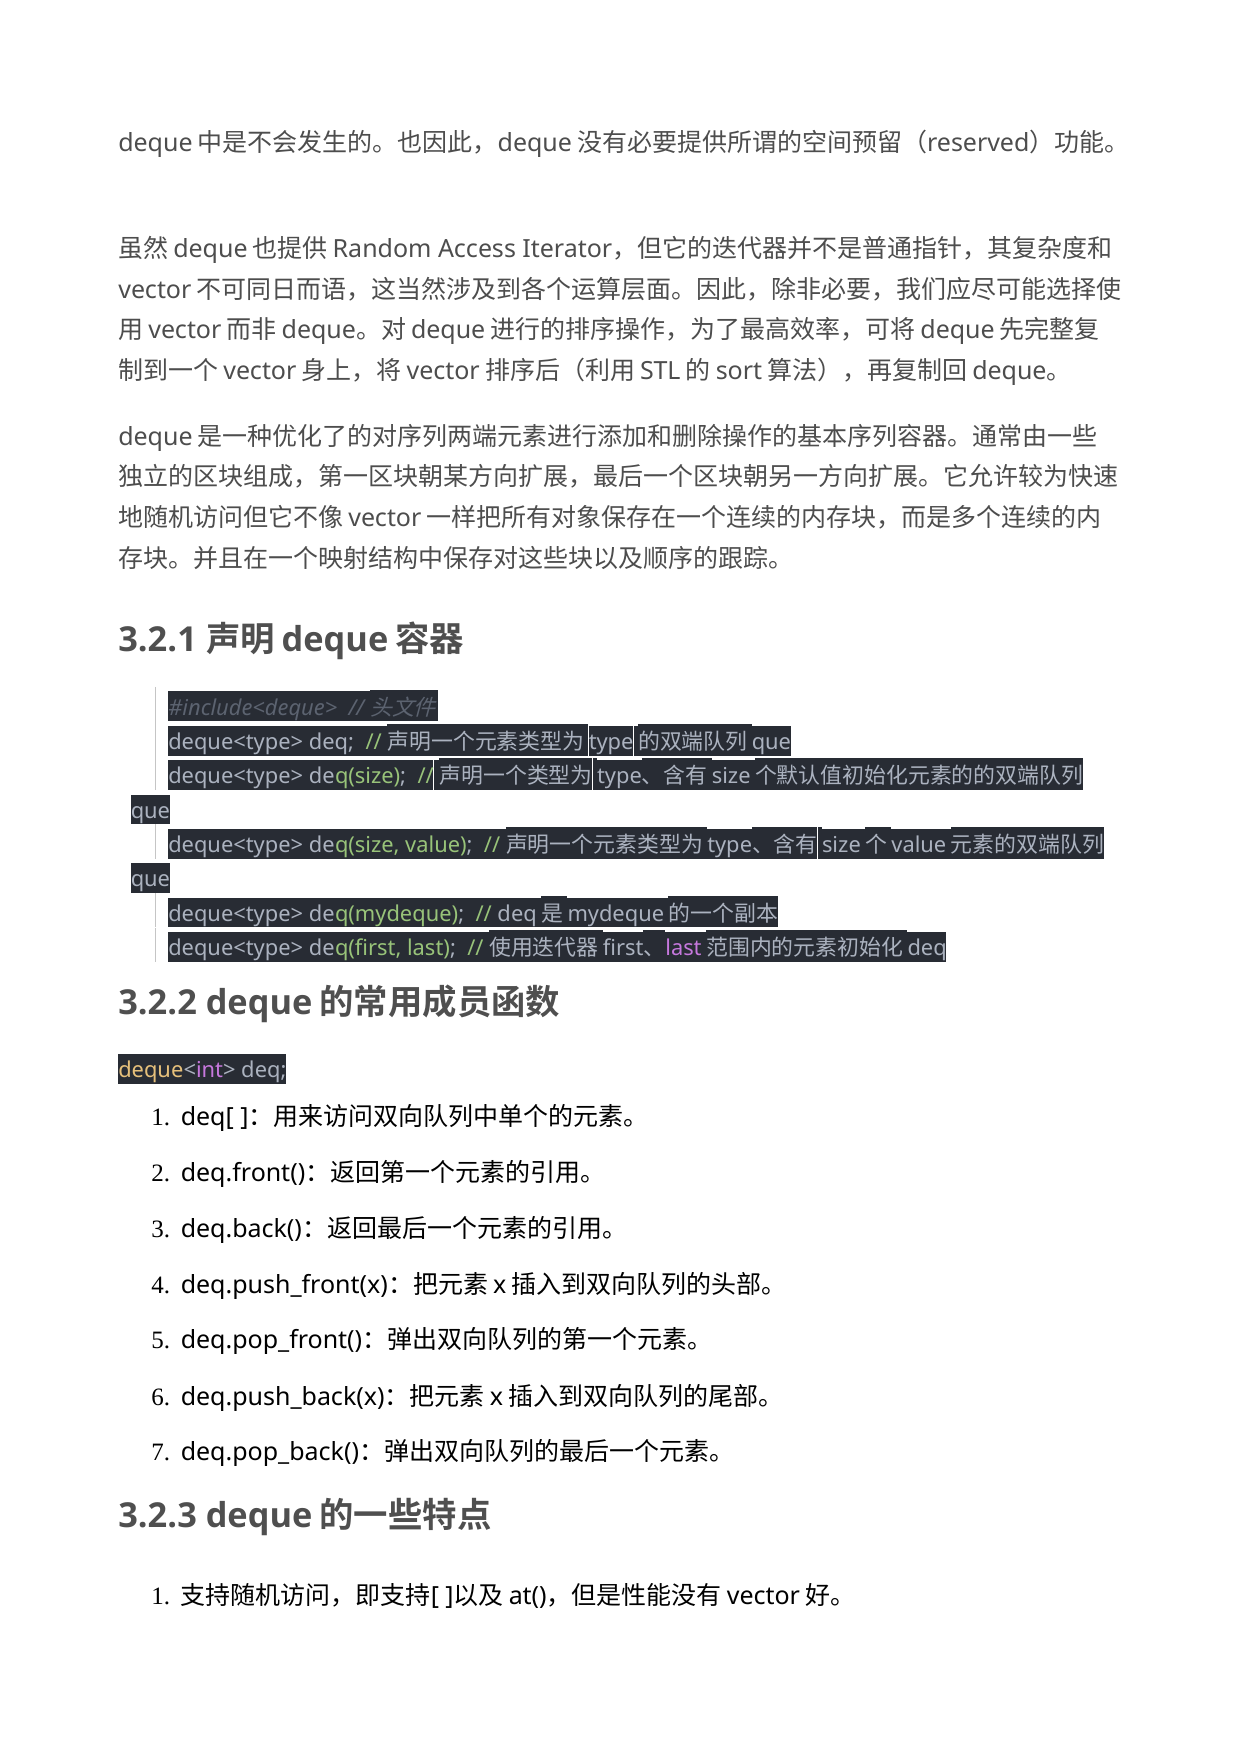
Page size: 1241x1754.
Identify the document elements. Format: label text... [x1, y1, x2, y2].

text deque<type> deq(size, value); // 声明一个元素类型为type、含有size个value元素的双端队列que [118, 824, 1122, 893]
list deq.front()：返回第一个元素的引用。 [181, 1152, 1122, 1188]
list deq.back()：返回最后一个元素的引用。 [181, 1208, 1122, 1244]
list deq.pop_back()：弹出双向队列的最后一个元素。 [181, 1432, 1122, 1468]
subtitle 3.2.2 deque的常用成员函数 [118, 974, 1122, 1024]
text [118, 927, 155, 962]
text deque<type> deq(mydeque); // deq是mydeque的一个副本 [156, 893, 1122, 927]
list deq.push_front(x)：把元素x插入到双向队列的头部。 [181, 1264, 1122, 1300]
text [118, 721, 155, 756]
list deq[ ]：用来访问双向队列中单个的元素。 [181, 1096, 1122, 1132]
subtitle 3.2.1 声明deque容器 [118, 612, 1122, 662]
text deque<int> deq; [118, 1049, 1122, 1084]
text [118, 893, 155, 927]
text Vector是单向开口的连续线性空间，deque则是一种双向开口的连续线性空间。deque对象在队列的两端放置元素和删除元素是高效的，而向量vector只是在插入序列的末尾时操作才是高效的。deque和vector的最大差异，一在于deque允许于常数时间内对头端进行元素的插入或移除操作，二在于deque没有所谓的capacity观念，因为它是动态地以分段连续空间组合而成，随时可以增加一段新的空间并链接起来。换句话说，像vector那样“因旧空间不足而重新配置一块更大空间，然后复制元素，再释放旧空间”这样的事情在deque中是不会发生的。也因此，deque没有必要提供所谓的空间预留（reserved）功能。 [118, 118, 1122, 199]
text deque<type> deq; // 声明一个元素类型为type的双端队列que [156, 721, 1122, 756]
text deque<type> deq(first, last); // 使用迭代器first、last范围内的元素初始化deq [156, 927, 1122, 962]
list 支持随机访问，即支持[ ]以及at()，但是性能没有vector好。 [181, 1575, 1122, 1612]
text deque是一种优化了的对序列两端元素进行添加和删除操作的基本序列容器。通常由一些独立的区块组成，第一区块朝某方向扩展，最后一个区块朝另一方向扩展。它允许较为快速地随机访问但它不像vector一样把所有对象保存在一个连续的内存块，而是多个连续的内存块。并且在一个映射结构中保存对这些块以及顺序的跟踪。 [118, 412, 1122, 574]
text #include<deque> // 头文件 [156, 687, 1122, 721]
text 虽然deque也提供Random Access Iterator，但它的迭代器并不是普通指针，其复杂度和vector不可同日而语，这当然涉及到各个运算层面。因此，除非必要，我们应尽可能选择使用vector而非deque。对deque进行的排序操作，为了最高效率，可将deque先完整复制到一个vector身上，将vector排序后（利用STL的sort算法），再复制回deque。 [118, 224, 1122, 387]
subtitle 3.2.3 deque的一些特点 [118, 1488, 1122, 1538]
text deque<type> deq(size); // 声明一个类型为type、含有size个默认值初始化元素的的双端队列que [118, 756, 1122, 824]
text [118, 687, 155, 721]
list deq.push_back(x)：把元素x插入到双向队列的尾部。 [181, 1376, 1122, 1412]
list deq.pop_front()：弹出双向队列的第一个元素。 [181, 1320, 1122, 1356]
